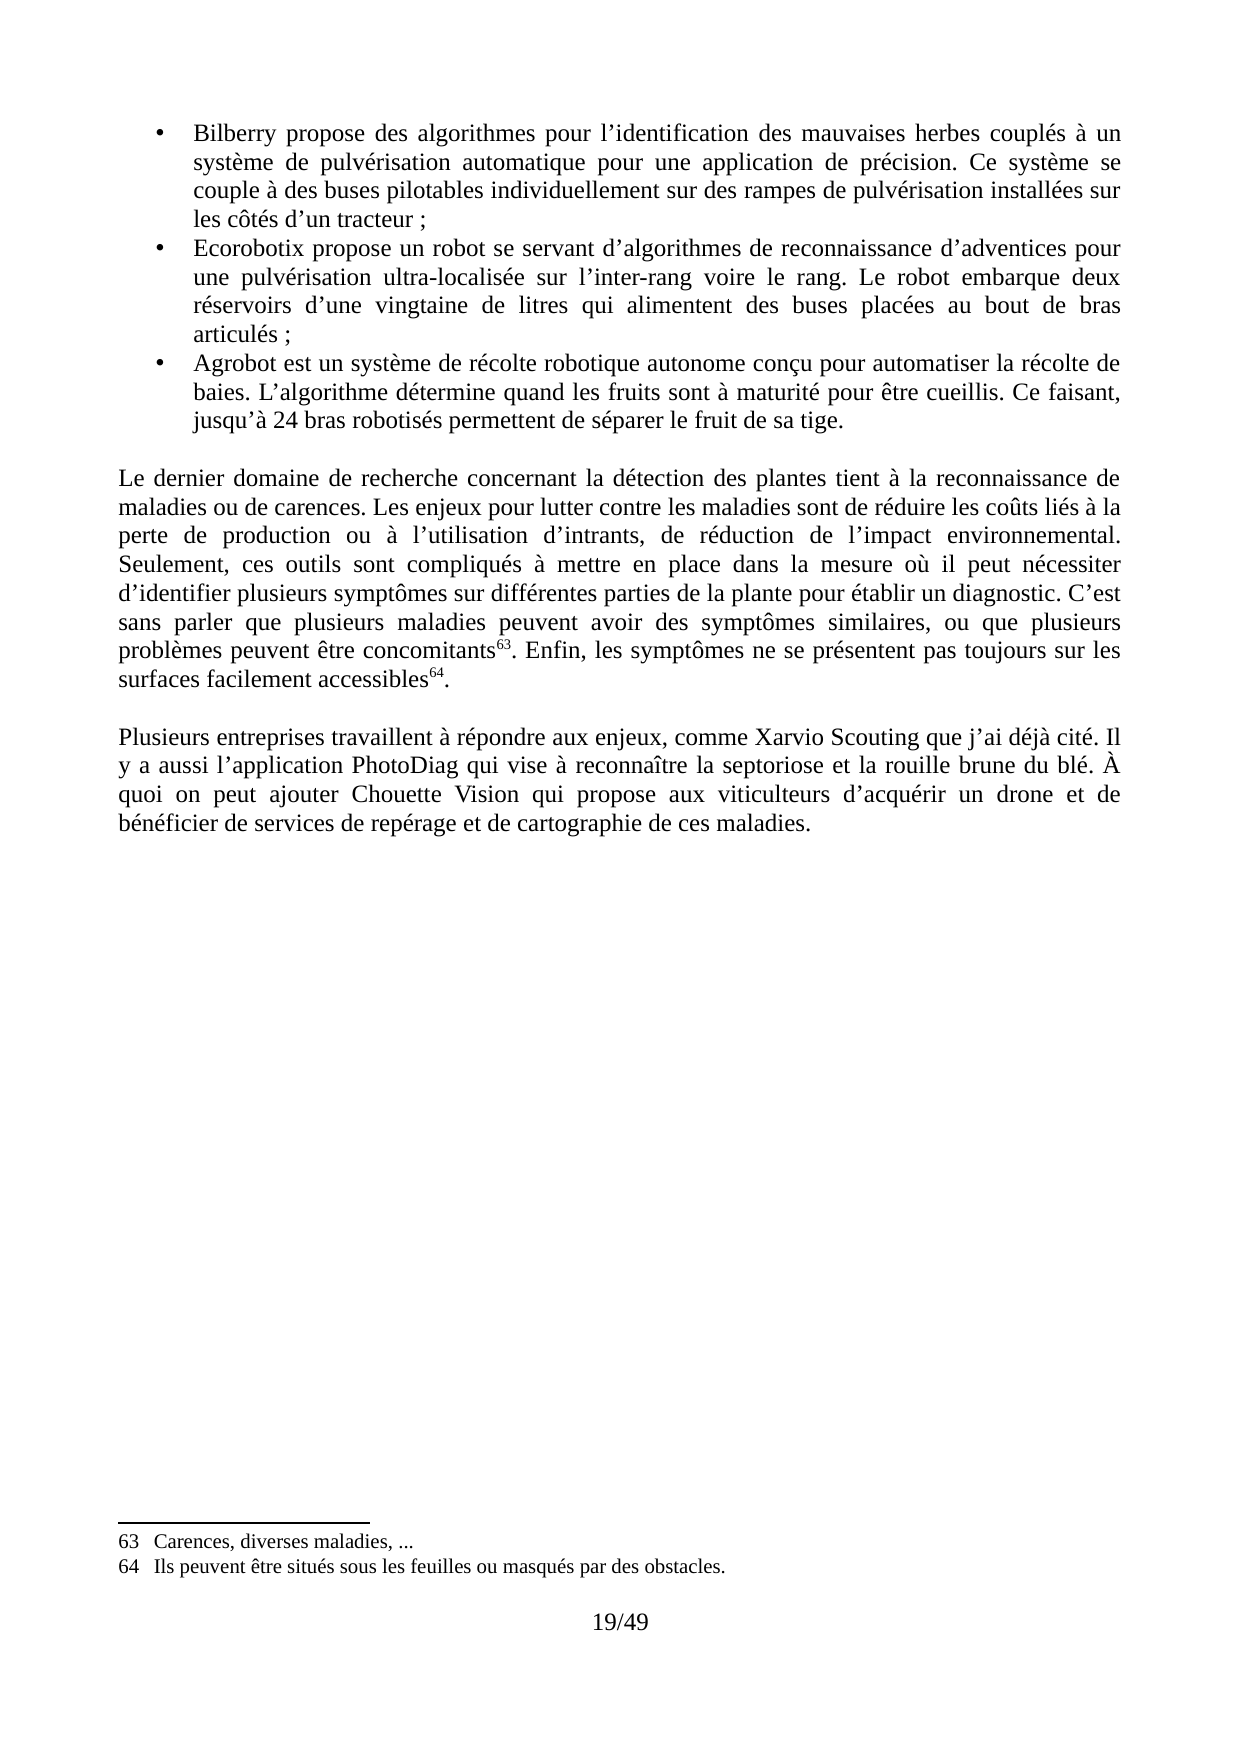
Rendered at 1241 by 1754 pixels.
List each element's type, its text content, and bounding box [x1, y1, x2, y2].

text Ils peuvent être situés sous les feuilles ou masqués par des obstacles. [118, 1553, 1122, 1578]
text Le dernier domaine de recherche concernant la détection des plantes tient à la reconnaissance de maladies ou de carences. Les enjeux pour lutter contre les maladies sont de réduire les coûts liés à la perte de production ou à l’utilisation d’intrants, de réduction de l’impact environnemental. Seulement, ces outils sont compliqués à mettre en place dans la mesure où il peut nécessiter d’identifier plusieurs symptômes sur différentes parties de la plante pour établir un diagnostic. C’est sans parler que plusieurs maladies peuvent avoir des symptômes similaires, ou que plusieurs problèmes peuvent être concomitants. Enfin, les symptômes ne se présentent pas toujours sur les surfaces facilement accessibles. [118, 463, 1122, 693]
text Carences, diverses maladies, ... [118, 1529, 1122, 1553]
list Agrobot est un système de récolte robotique autonome conçu pour automatiser la récolte de baies. L’algorithme détermine quand les fruits sont à maturité pour être cueillis. Ce faisant, jusqu’à 24 bras robotisés permettent de séparer le fruit de sa tige. [156, 348, 1122, 434]
text Plusieurs entreprises travaillent à répondre aux enjeux, comme Xarvio Scouting que j’ai déjà cité. Il y a aussi l’application PhotoDiag qui vise à reconnaître la septoriose et la rouille brune du blé. À quoi on peut ajouter Chouette Vision qui propose aux viticulteurs d’acquérir un drone et de bénéficier de services de repérage et de cartographie de ces maladies. [118, 722, 1122, 837]
list Bilberry propose des algorithmes pour l’identification des mauvaises herbes couplés à un système de pulvérisation automatique pour une application de précision. Ce système se couple à des buses pilotables individuellement sur des rampes de pulvérisation installées sur les côtés d’un tracteur ; [156, 118, 1122, 233]
list Ecorobotix propose un robot se servant d’algorithmes de reconnaissance d’adventices pour une pulvérisation ultra-localisée sur l’inter-rang voire le rang. Le robot embarque deux réservoirs d’une vingtaine de litres qui alimentent des buses placées au bout de bras articulés ; [156, 233, 1122, 348]
